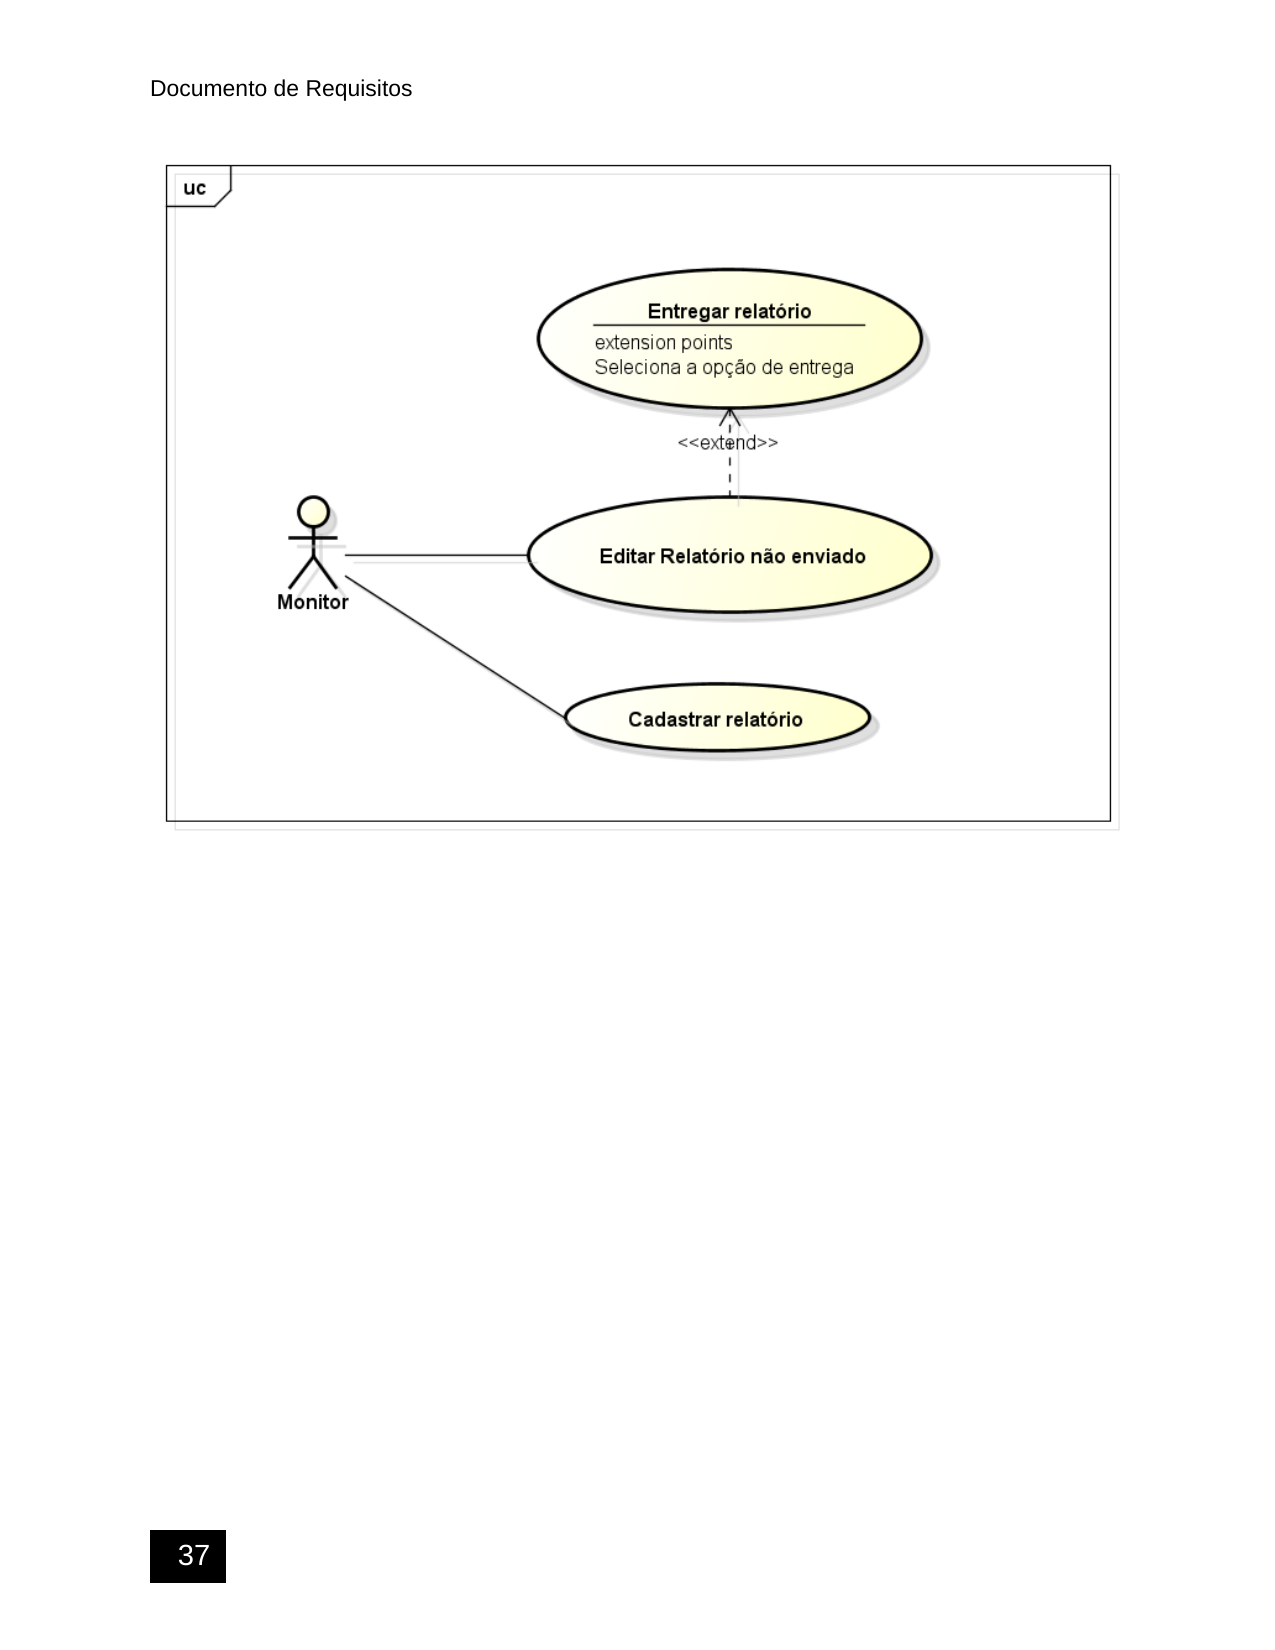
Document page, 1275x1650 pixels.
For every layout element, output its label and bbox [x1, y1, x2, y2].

picture [150, 150, 1125, 838]
